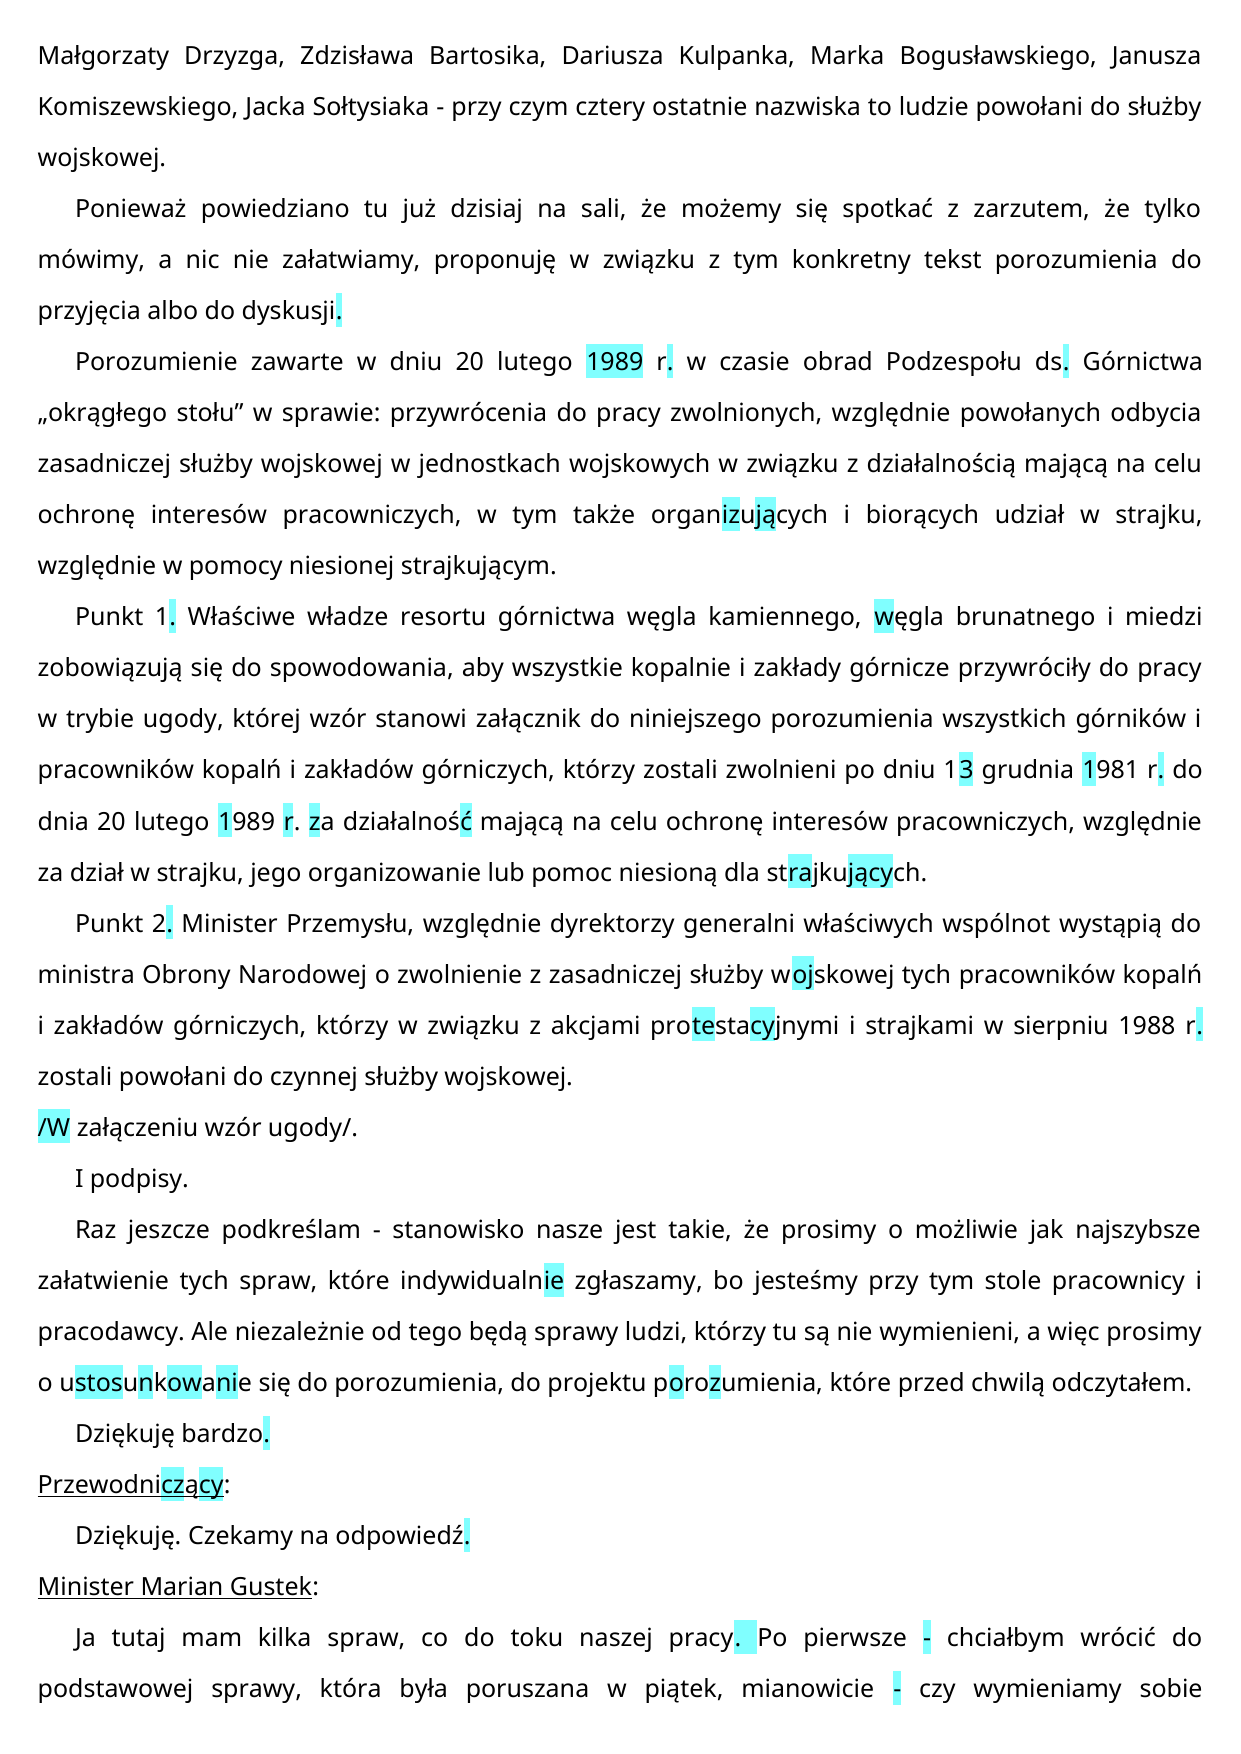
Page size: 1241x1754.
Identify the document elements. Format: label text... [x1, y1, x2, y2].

text Minister Marian Gustek: [37, 1569, 1203, 1603]
text Punkt 1. Właściwe władze resortu górnictwa węgla kamiennego, węgla brunatnego i miedzi zobowiązują się do spowodowania, aby wszystkie kopalnie i zakłady górnicze przywróciły do pracy w trybie ugody, której wzór stanowi załącznik do niniejszego porozumienia wszystkich górników i pracowników kopalń i zakładów górniczych, którzy zostali zwolnieni po dniu 13 grudnia 1981 r. do dnia 20 lutego 1989 r. za działalność mającą na celu ochronę interesów pracowniczych, względnie za dział w strajku, jego organizowanie lub pomoc niesioną dla strajkujących. [37, 599, 1203, 888]
text Ponieważ powiedziano tu już dzisiaj na sali, że możemy się spotkać z zarzutem, że tylko mówimy, a nic nie załatwiamy, proponuję w związku z tym konkretny tekst porozumienia do przyjęcia albo do dyskusji. [37, 191, 1203, 327]
text Punkt 2. Minister Przemysłu, względnie dyrektorzy generalni właściwych wspólnot wystąpią do ministra Obrony Narodowej o zwolnienie z zasadniczej służby wojskowej tych pracowników kopalń i zakładów górniczych, którzy w związku z akcjami protestacyjnymi i strajkami w sierpniu 1988 r. zostali powołani do czynnej służby wojskowej. [37, 905, 1203, 1092]
text I podpisy. [37, 1160, 1203, 1194]
text /W załączeniu wzór ugody/. [37, 1109, 1203, 1143]
text Małgorzaty Drzyzga, Zdzisława Bartosika, Dariusza Kulpanka, Marka Bogusławskiego, Janusza Komiszewskiego, Jacka Sołtysiaka - przy czym cztery ostatnie nazwiska to ludzie powołani do służby wojskowej. [37, 37, 1203, 174]
text Raz jeszcze podkreślam - stanowisko nasze jest takie, że prosimy o możliwie jak najszybsze załatwienie tych spraw, które indywidualnie zgłaszamy, bo jesteśmy przy tym stole pracownicy i pracodawcy. Ale niezależnie od tego będą sprawy ludzi, którzy tu są nie wymienieni, a więc prosimy o ustosunkowanie się do porozumienia, do projektu porozumienia, które przed chwilą odczytałem. [37, 1211, 1203, 1399]
text Porozumienie zawarte w dniu 20 lutego 1989 r. w czasie obrad Podzespołu ds. Górnictwa „okrągłego stołu” w sprawie: przywrócenia do pracy zwolnionych, względnie powołanych odbycia zasadniczej służby wojskowej w jednostkach wojskowych w związku z działalnością mającą na celu ochronę interesów pracowniczych, w tym także organizujących i biorących udział w strajku, względnie w pomocy niesionej strajkującym. [37, 344, 1203, 582]
text Dziękuję. Czekamy na odpowiedź. [37, 1518, 1203, 1552]
text Dziękuję bardzo. [37, 1416, 1203, 1450]
text Ja tutaj mam kilka spraw, co do toku naszej pracy. Po pierwsze - chciałbym wrócić do podstawowej sprawy, która była poruszana w piątek, mianowicie - czy wymieniamy sobie [37, 1620, 1203, 1705]
text Przewodniczący: [37, 1467, 1203, 1501]
